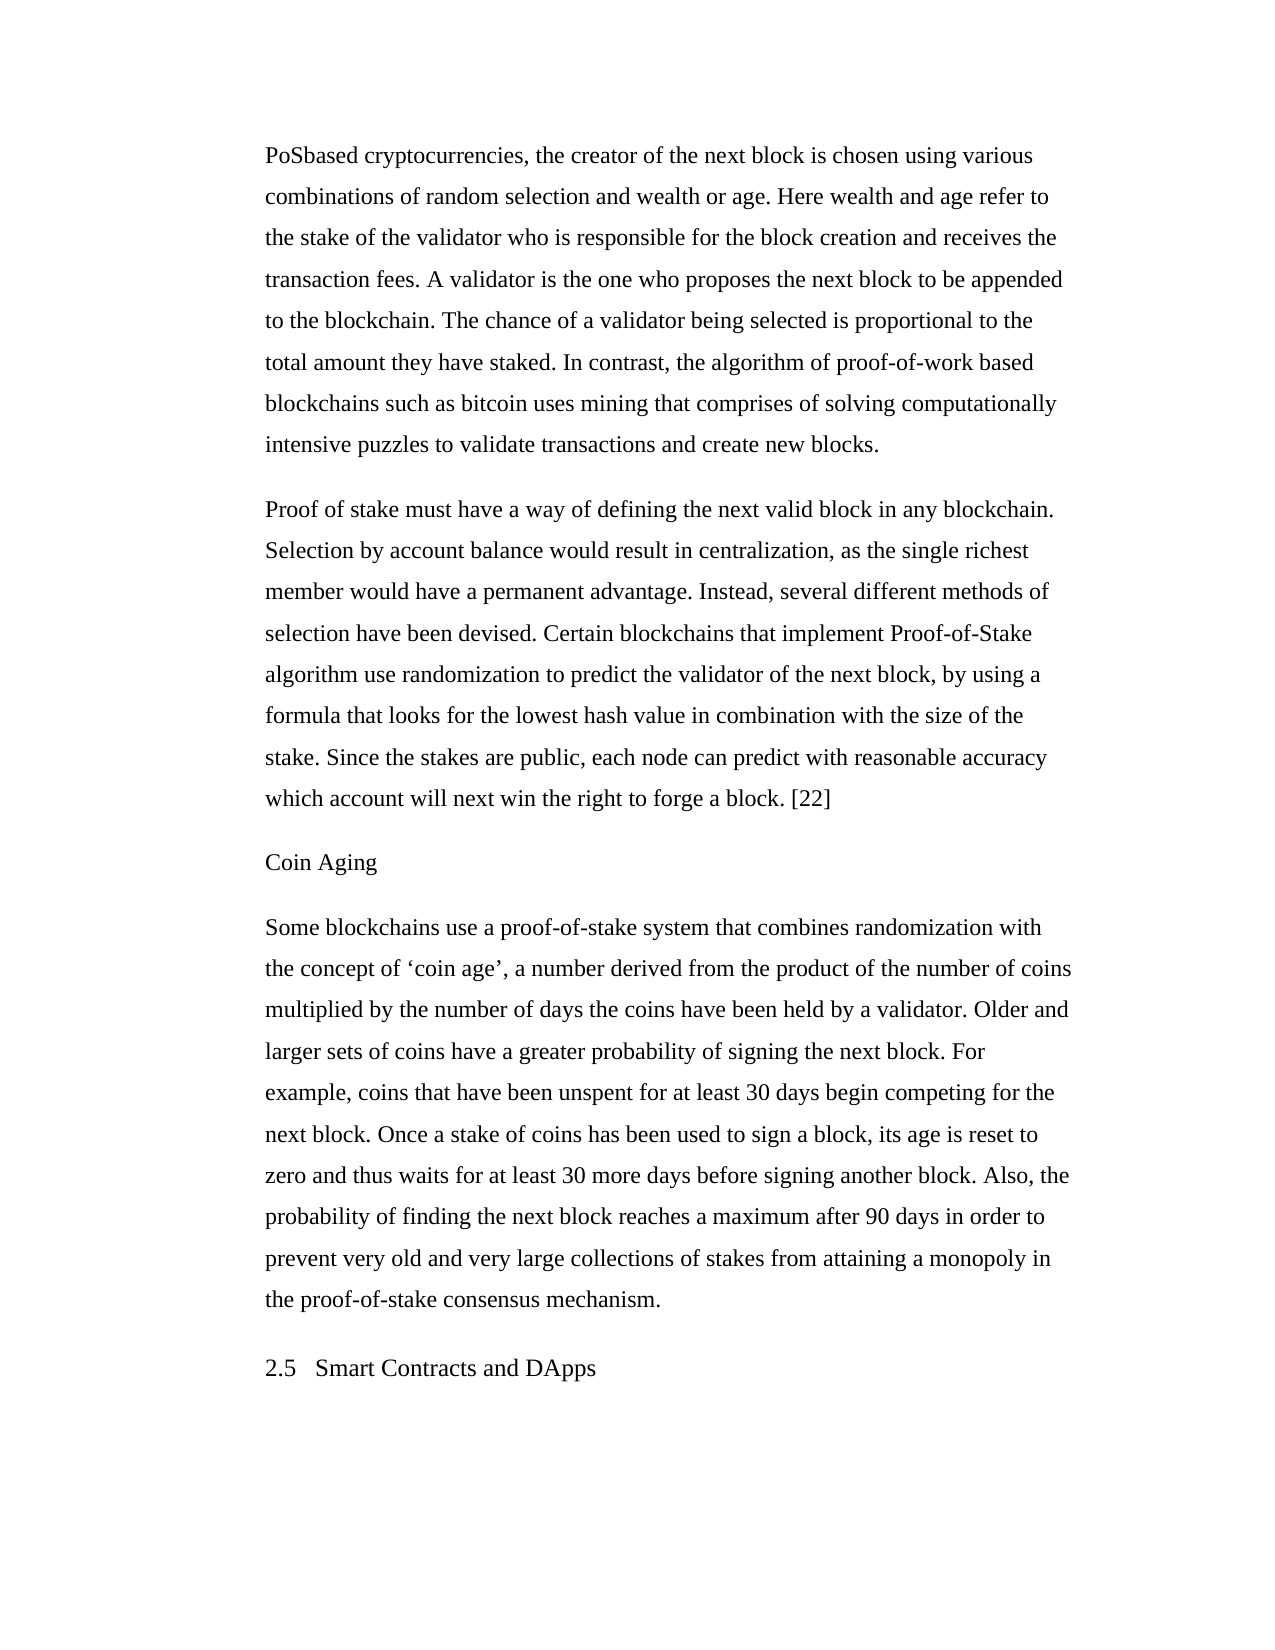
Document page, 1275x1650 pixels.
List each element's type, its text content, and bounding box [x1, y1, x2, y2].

text PoSbased cryptocurrencies, the creator of the next block is chosen using various combinations of random selection and wealth or age. Here wealth and age refer to the stake of the validator who is responsible for the block creation and receives the transaction fees. A validator is the one who proposes the next block to be appended to the blockchain. The chance of a validator being selected is proportional to the total amount they have staked. In contrast, the algorithm of proof-of-work based blockchains such as bitcoin uses mining that comprises of solving computationally intensive puzzles to validate transactions and create new blocks. [265, 141, 1078, 458]
text Some blockchains use a proof-of-stake system that combines randomization with the concept of ‘coin age’, a number derived from the product of the number of coins multiplied by the number of days the coins have been held by a validator. Older and larger sets of coins have a greater probability of signing the next block. For example, coins that have been unspent for at least 30 days begin competing for the next block. Once a stake of coins has been used to sign a block, its age is reset to zero and thus waits for at least 30 more days before signing another block. Also, the probability of finding the next block reaches a maximum after 90 days in order to prevent very old and very large collections of stakes from attaining a monopoly in the proof-of-stake consensus mechanism. [265, 913, 1078, 1313]
text 2.5 Smart Contracts and DApps [265, 1353, 1126, 1381]
text Proof of stake must have a way of defining the next valid block in any blockchain. Selection by account balance would result in centralization, as the single richest member would have a permanent advantage. Instead, several different methods of selection have been devised. Certain blockchains that implement Proof-of-Stake algorithm use randomization to predict the validator of the next block, by using a formula that looks for the lowest hash value in combination with the size of the stake. Since the stakes are public, each node can predict with reasonable accuracy which account will next win the right to forge a block. [22] [265, 494, 1078, 812]
subtitle Coin Aging [265, 848, 1126, 876]
